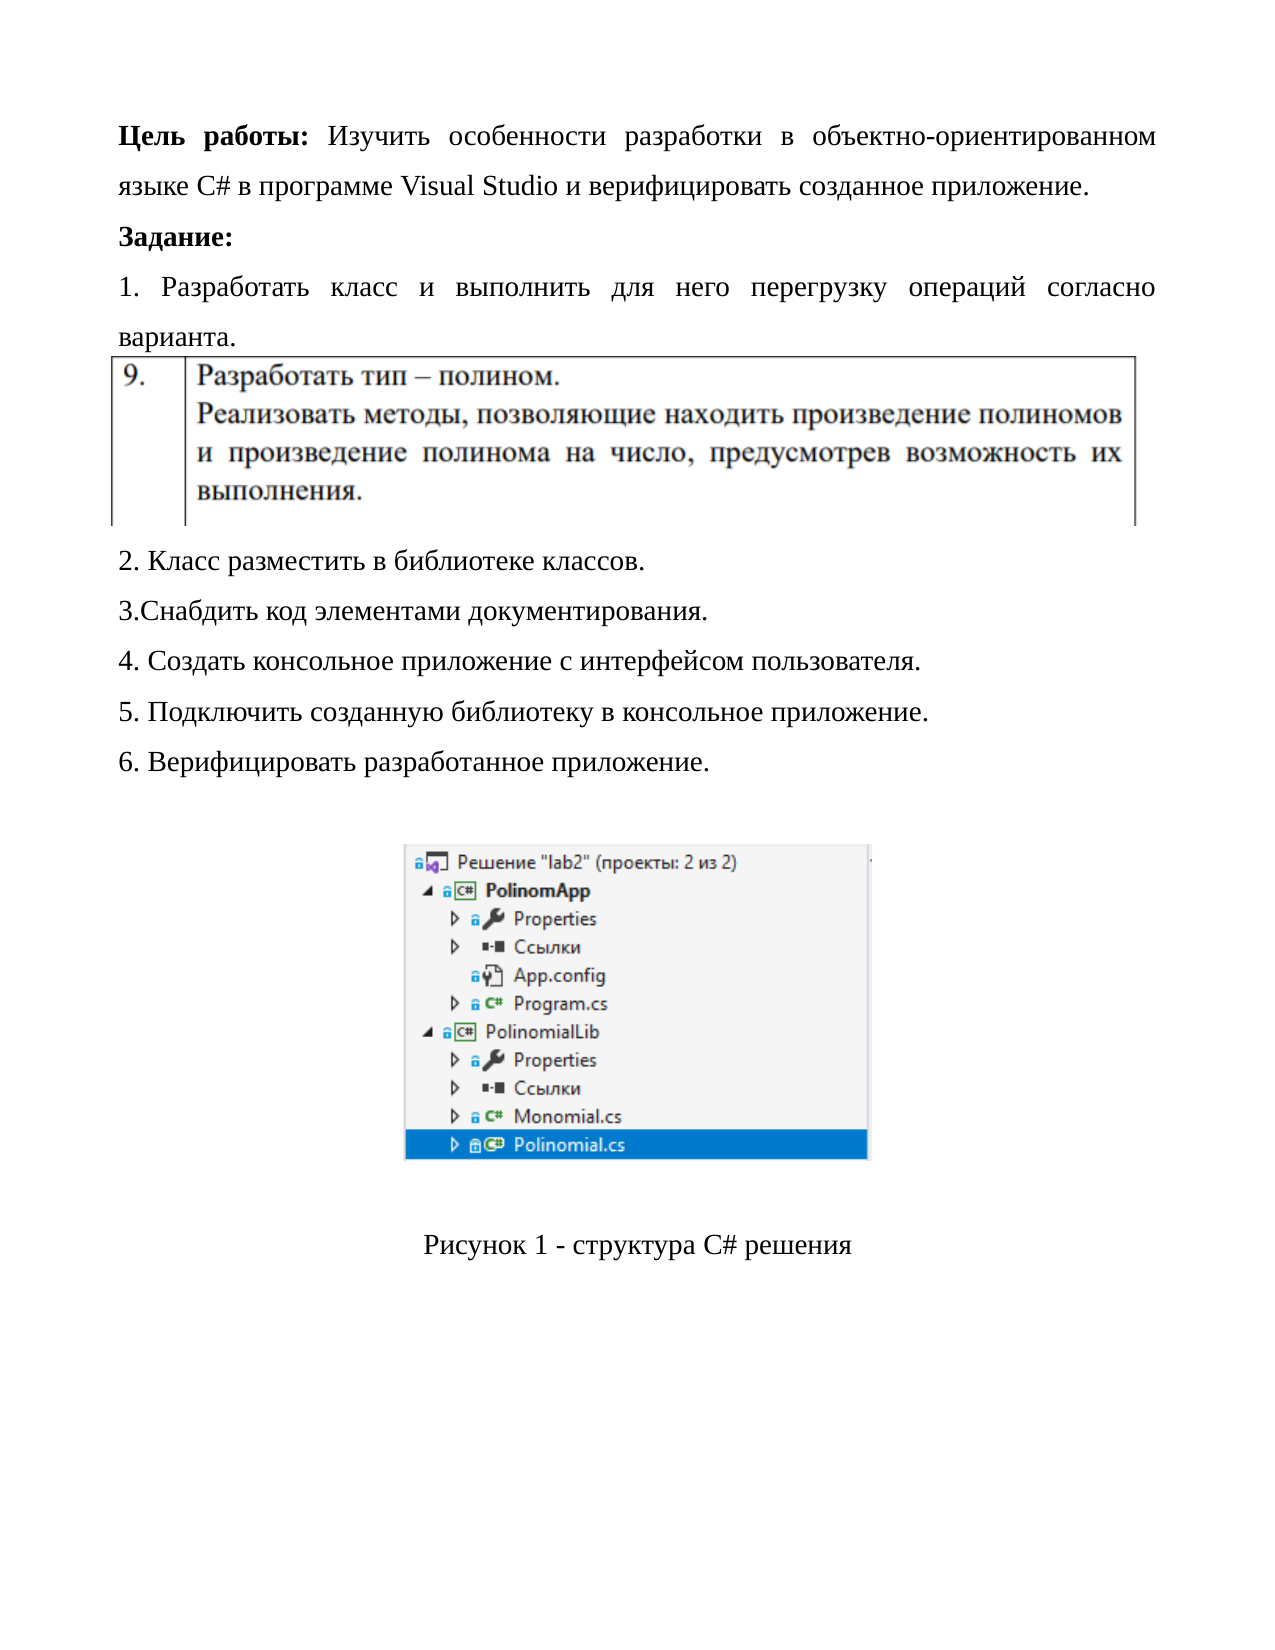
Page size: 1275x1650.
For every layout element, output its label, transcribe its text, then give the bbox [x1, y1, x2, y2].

picture [403, 844, 872, 1161]
picture [106, 356, 1145, 526]
text 4. Создать консольное приложение с интерфейсом пользователя. [118, 643, 1157, 677]
text 5. Подключить созданную библиотеку в консольное приложение. [118, 694, 1157, 727]
text Цель работы: Изучить особенности разработки в объектно-ориентированном языке C# в программе Visual Studio и верифицировать созданное приложение. [118, 118, 1157, 202]
text Рисунок 1 - структура C# решения [118, 1227, 1157, 1261]
text 2. Класс разместить в библиотеке классов. [118, 370, 1157, 576]
text 3.Снабдить код элементами документирования. [118, 593, 1157, 627]
text 1. Разработать класс и выполнить для него перегрузку операций согласно варианта. [118, 269, 1157, 353]
text Задание: [118, 219, 1157, 252]
text 6. Верифицировать разработанное приложение. [118, 744, 1157, 778]
